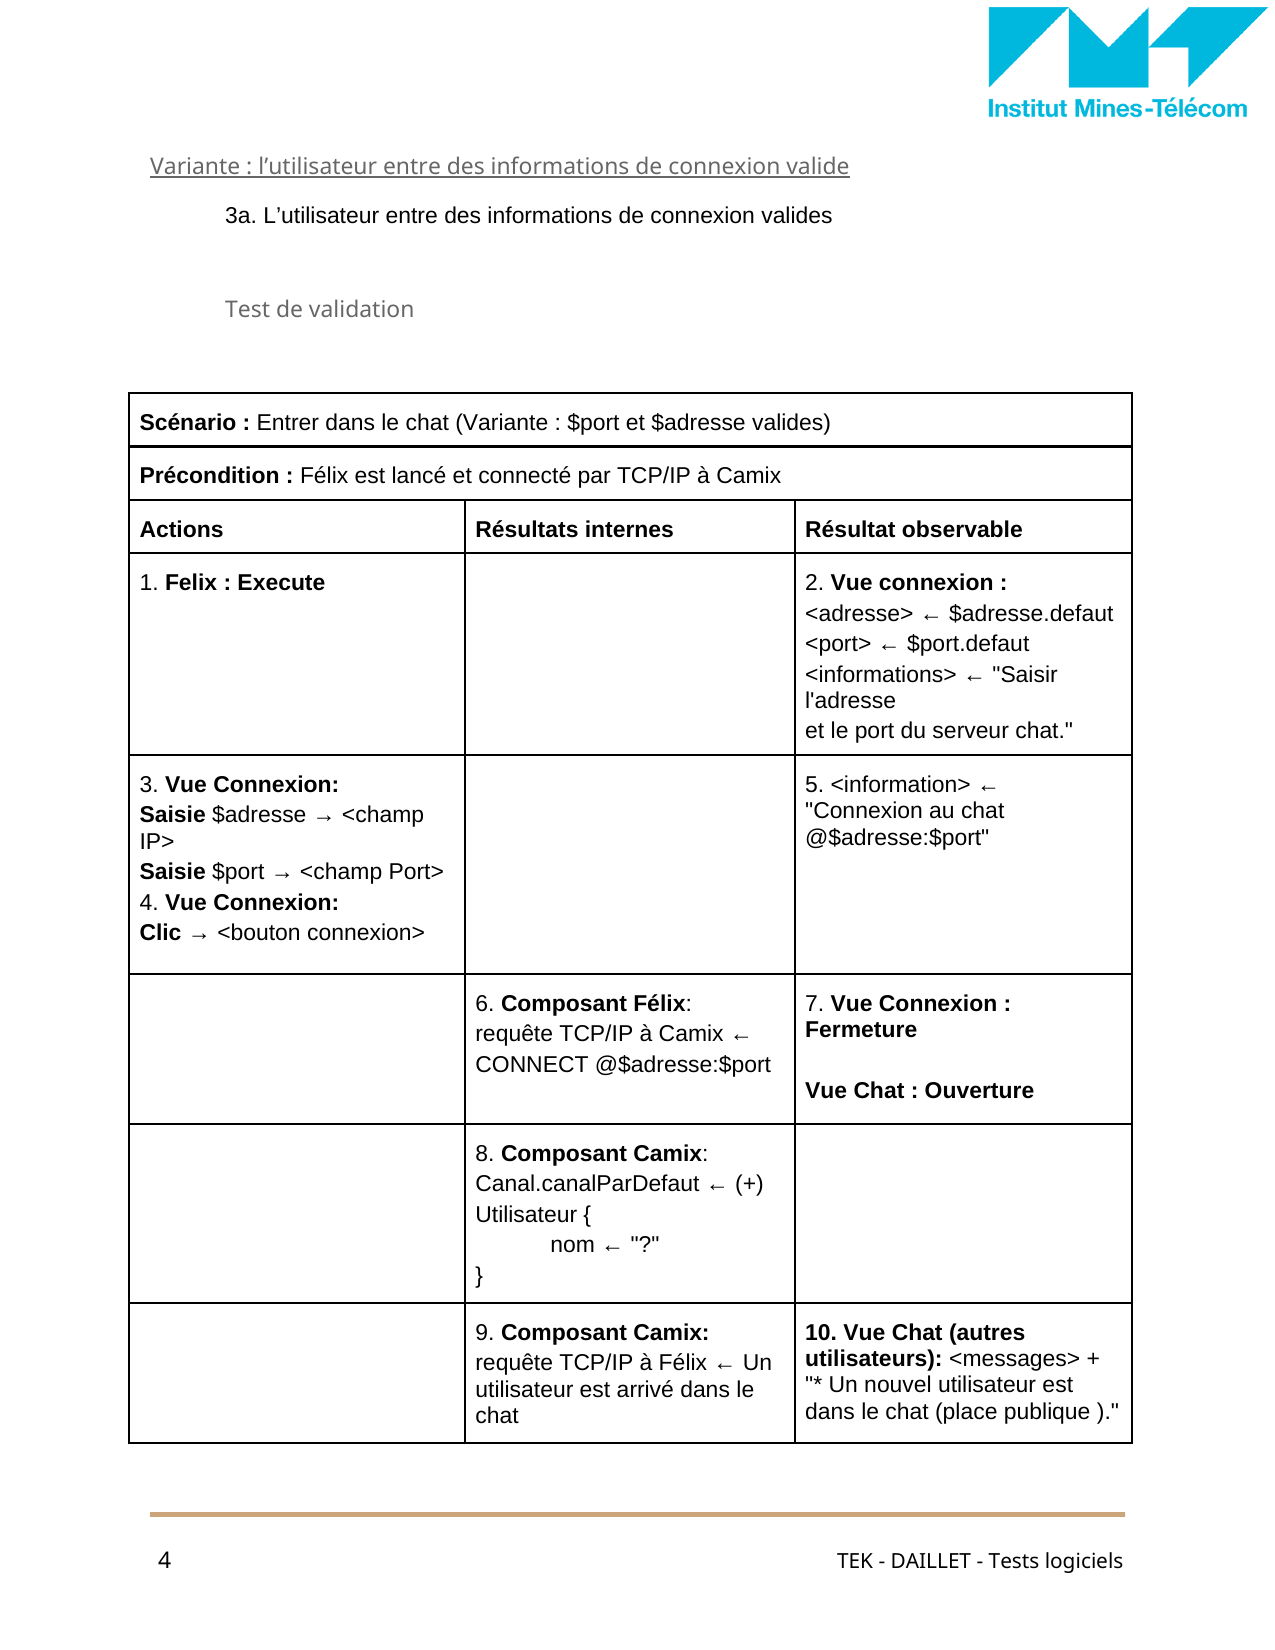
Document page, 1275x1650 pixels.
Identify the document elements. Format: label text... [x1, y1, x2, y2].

table_cell [466, 756, 794, 973]
table_cell Résultats internes [466, 501, 794, 552]
table_cell 3. Vue Connexion: Saisie $adresse → <champ IP> Saisie $port → <champ Port> 4. Vue Connexion: Clic → <bouton connexion> [130, 756, 464, 973]
table_header Scénario : Entrer dans le chat (Variante : $port et $adresse valides) [130, 394, 1131, 445]
table_cell 2. Vue connexion : <adresse> ← $adresse.defaut <port> ← $port.defaut <informations> ← "Saisir l'adresse et le port du serveur chat." [796, 554, 1131, 754]
table_cell 7. Vue Connexion : Fermeture Vue Chat : Ouverture [796, 975, 1131, 1123]
table_cell Précondition : Félix est lancé et connecté par TCP/IP à Camix [130, 448, 1131, 499]
table_cell 1. Felix : Execute [130, 554, 464, 754]
table_cell [466, 554, 794, 754]
table_cell 9. Composant Camix: requête TCP/IP à Félix ← Un utilisateur est arrivé dans le chat [466, 1304, 794, 1442]
subtitle Test de validation [225, 293, 1125, 324]
table_cell Actions [130, 501, 464, 552]
table_cell 6. Composant Félix: requête TCP/IP à Camix ← CONNECT @$adresse:$port [466, 975, 794, 1123]
subtitle Variante : l’utilisateur entre des informations de connexion valide [150, 150, 1125, 181]
text 3a. L’utilisateur entre des informations de connexion valides [150, 202, 1125, 228]
table_cell 8. Composant Camix: Canal.canalParDefaut ← (+) Utilisateur { nom ← "?" } [466, 1125, 794, 1302]
picture [150, 1512, 1125, 1517]
table_cell 10. Vue Chat (autres utilisateurs): <messages> + "* Un nouvel utilisateur est dans le chat (place publique )." [796, 1304, 1131, 1442]
table_cell [130, 1125, 464, 1302]
table_cell [130, 1304, 464, 1442]
table_cell [796, 1125, 1131, 1302]
table_cell [130, 975, 464, 1123]
picture [984, 7, 1272, 122]
table_cell 5. <information> ← "Connexion au chat @$adresse:$port" [796, 756, 1131, 973]
table_cell Résultat observable [796, 501, 1131, 552]
